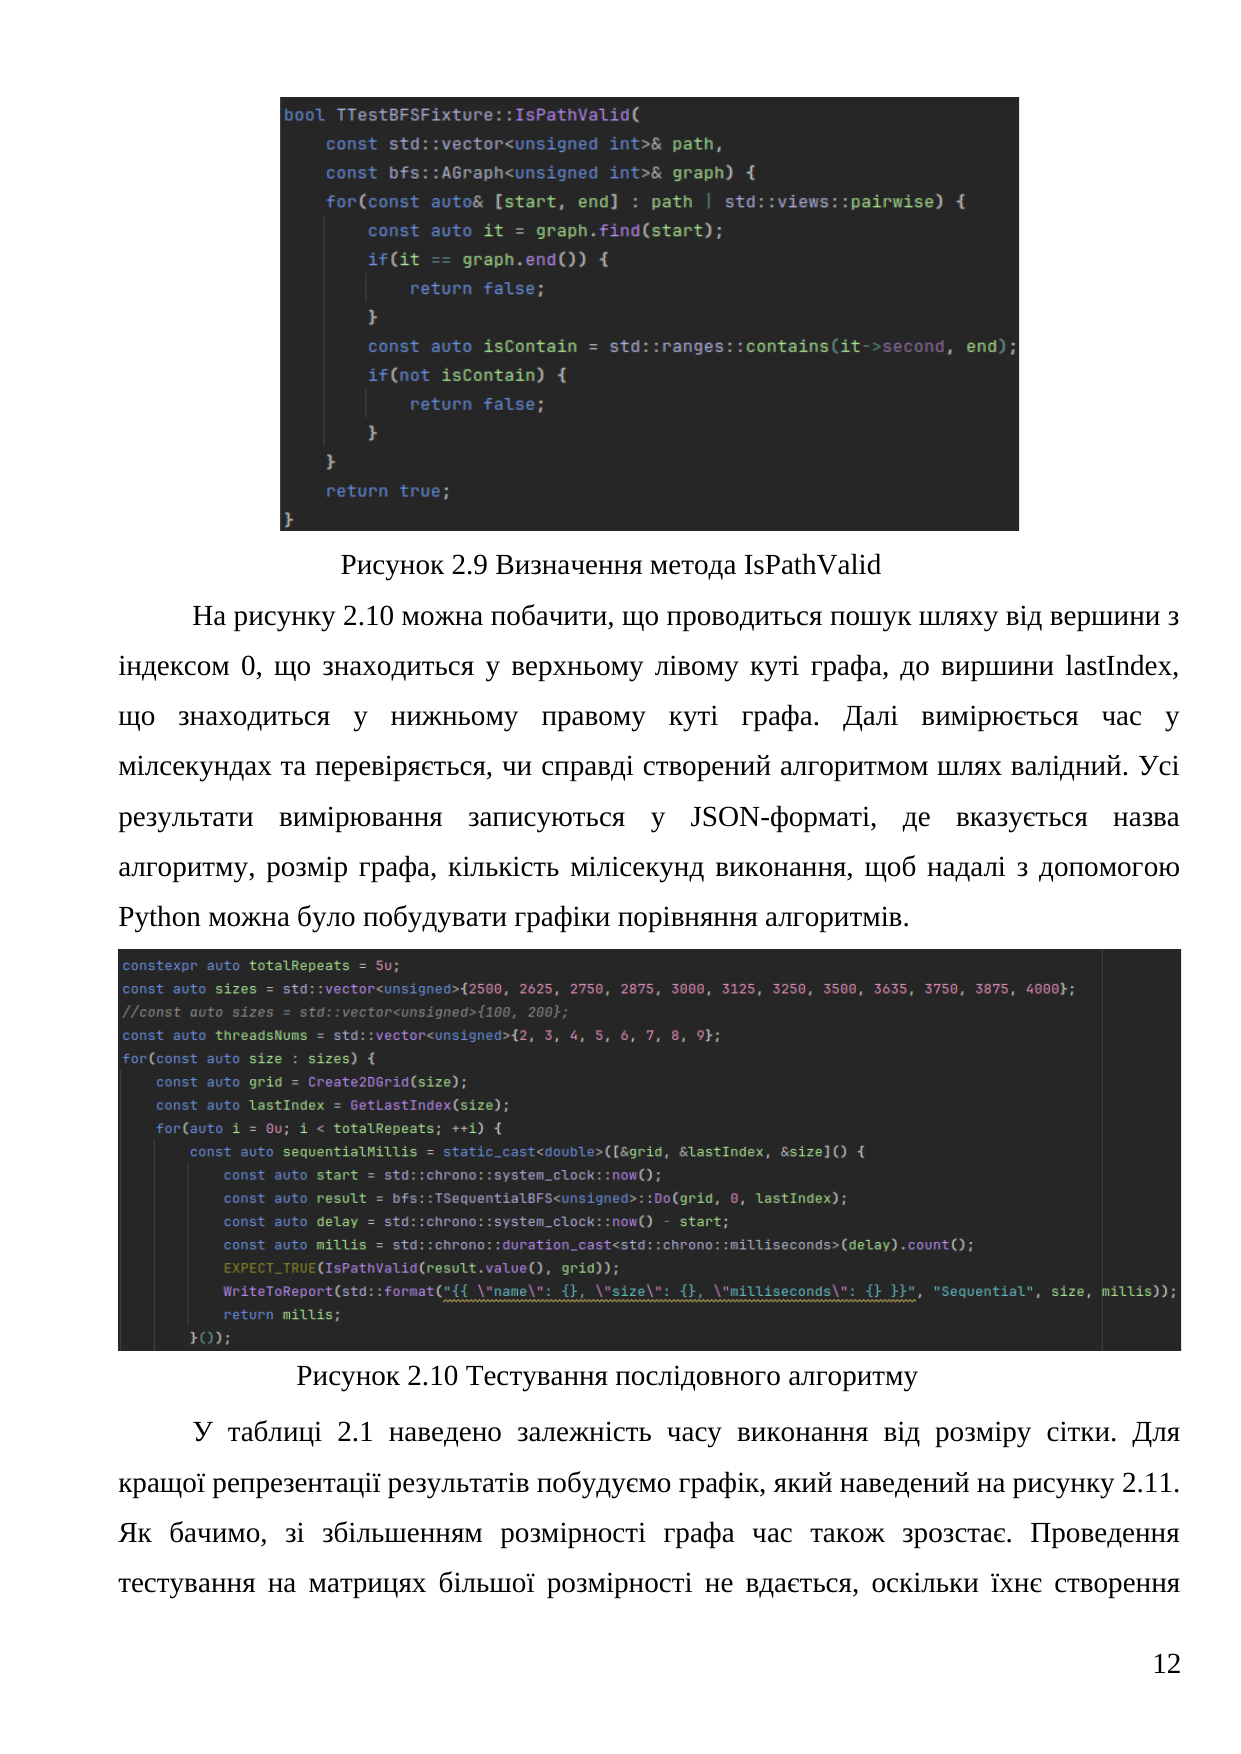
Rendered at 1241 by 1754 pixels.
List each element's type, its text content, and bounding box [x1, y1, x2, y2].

picture [280, 97, 1020, 531]
picture [118, 949, 1182, 1351]
list Визначення метода IsPathValid [118, 547, 1181, 581]
text У таблиці 2.1 наведено залежність часу виконання від розміру сітки. Для кращої репрезентації результатів побудуємо графік, який наведений на рисунку 2.11. Як бачимо, зі збільшенням розмірності графа час також зрозстає. Проведення тестування на матрицях більшої розмірності не вдається, оскільки їхнє створення [118, 1414, 1181, 1599]
list Тестування послідовного алгоритму [118, 1351, 1181, 1392]
text На рисунку 2.10 можна побачити, що проводиться пошук шляху від вершини з індексом 0, що знаходиться у верхньому лівому куті графа, до виршини lastIndex, що знаходиться у нижньому правому куті графа. Далі вимірюється час у мілсекундах та перевіряється, чи справді створений алгоритмом шлях валідний. Усі результати вимірювання записуються у JSON-форматі, де вказується назва алгоритму, розмір графа, кількість мілісекунд виконання, щоб надалі з допомогою Python можна було побудувати графіки порівняння алгоритмів. [118, 598, 1181, 933]
